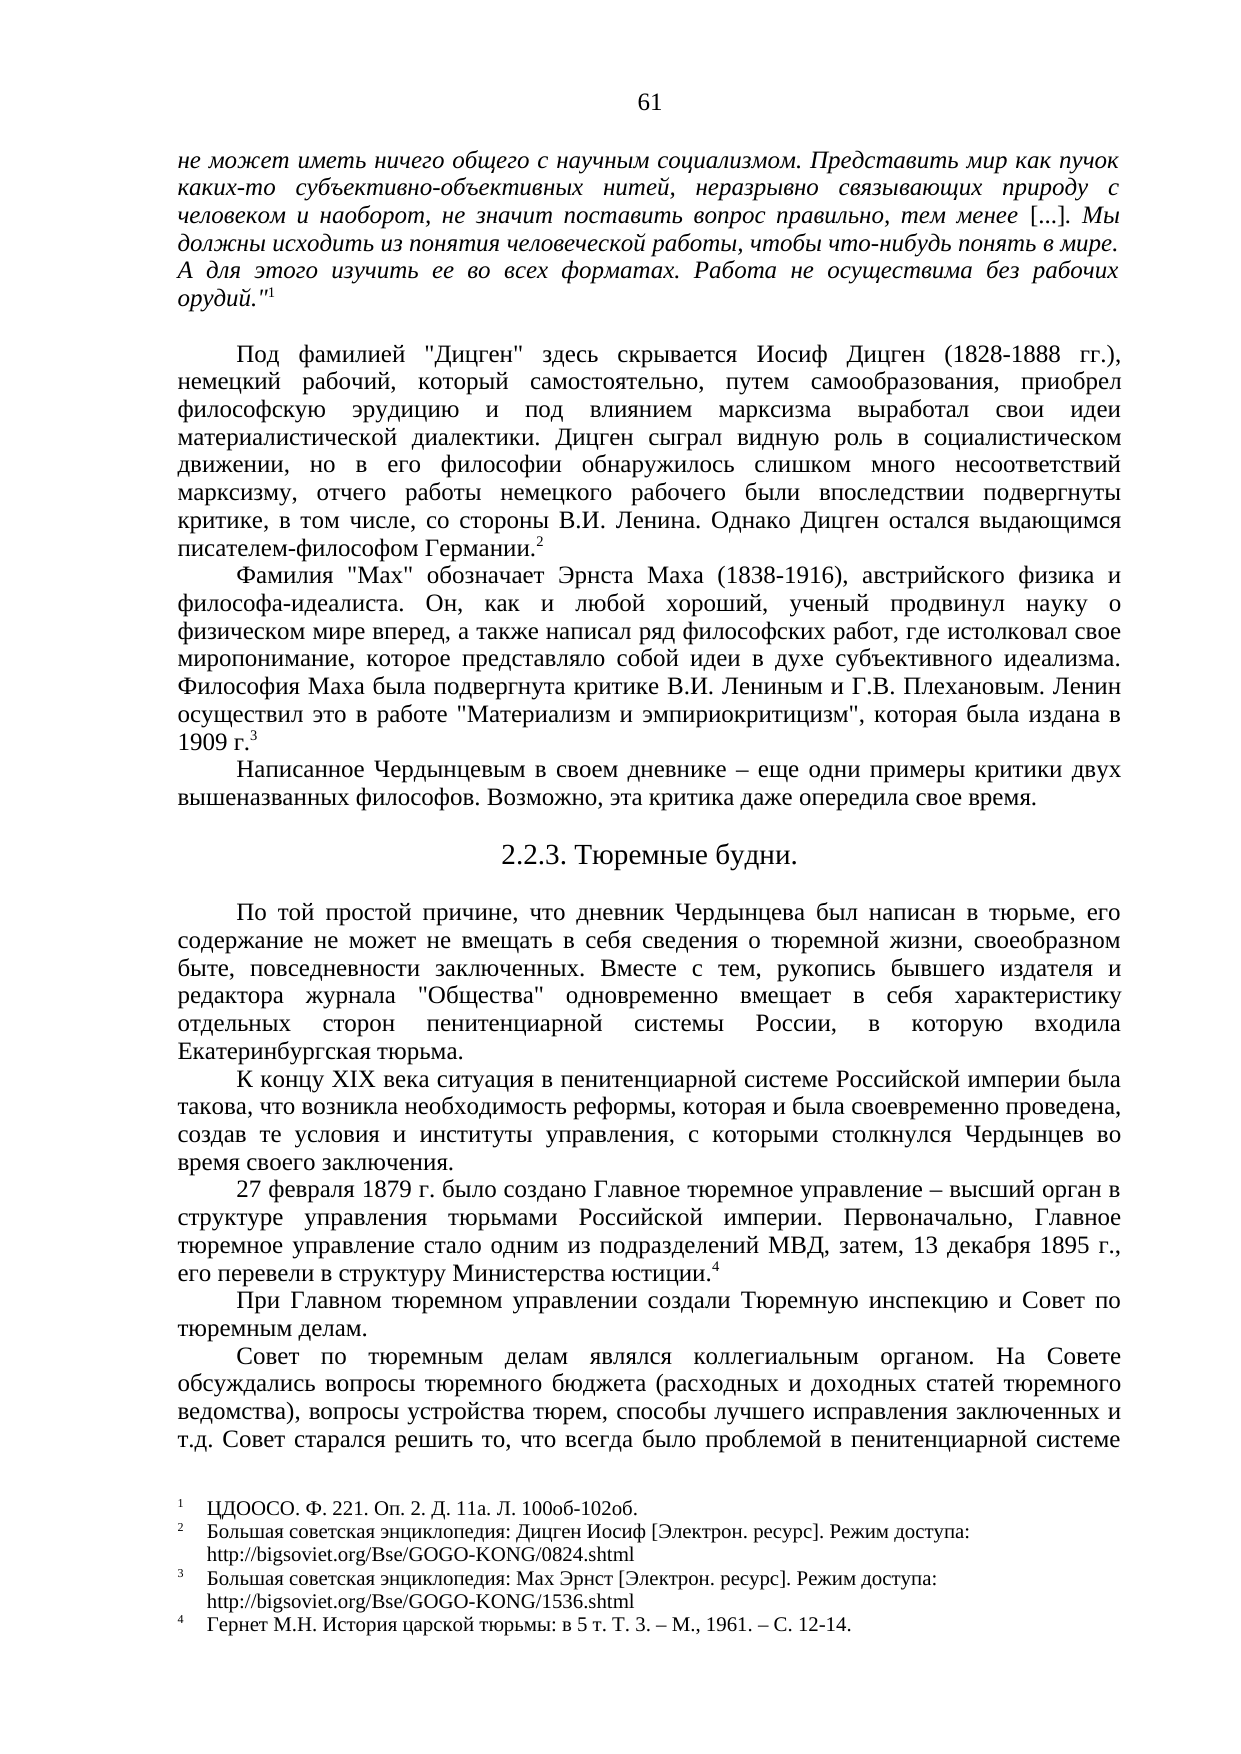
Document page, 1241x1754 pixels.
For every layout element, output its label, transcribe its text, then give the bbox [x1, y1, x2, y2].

text Фамилия "Мах" обозначает Эрнста Маха (1838-1916), австрийского физика и философа-идеалиста. Он, как и любой хороший, ученый продвинул науку о физическом мире вперед, а также написал ряд философских работ, где истолковал свое миропонимание, которое представляло собой идеи в духе субъективного идеализма. Философия Маха была подвергнута критике В.И. Лениным и Г.В. Плехановым. Ленин осуществил это в работе "Материализм и эмпириокритицизм", которая была издана в 1909 г. [177, 561, 1122, 755]
text Написанное Чердынцевым в своем дневнике – еще одни примеры критики двух вышеназванных философов. Возможно, эта критика даже опередила свое время. [177, 755, 1122, 811]
text К концу XIX века ситуация в пенитенциарной системе Российской империи была такова, что возникла необходимость реформы, которая и была своевременно проведена, создав те условия и институты управления, с которыми столкнулся Чердынцев во время своего заключения. [177, 1065, 1122, 1176]
text Под фамилией "Дицген" здесь скрывается Иосиф Дицген (1828-1888 гг.), немецкий рабочий, который самостоятельно, путем самообразования, приобрел философскую эрудицию и под влиянием марксизма выработал свои идеи материалистической диалектики. Дицген сыграл видную роль в социалистическом движении, но в его философии обнаружилось слишком много несоответствий марксизму, отчего работы немецкого рабочего были впоследствии подвергнуты критике, в том числе, со стороны В.И. Ленина. Однако Дицген остался выдающимся писателем-философом Германии. [177, 340, 1122, 561]
text ЦДООСО. Ф. 221. Оп. 2. Д. 11а. Л. 100об-102об. [177, 1497, 1122, 1520]
text По той простой причине, что дневник Чердынцева был написан в тюрьме, его содержание не может не вмещать в себя сведения о тюремной жизни, своеобразном быте, повседневности заключенных. Вместе с тем, рукопись бывшего издателя и редактора журнала "Общества" одновременно вмещает в себя характеристику отдельных сторон пенитенциарной системы России, в которую входила Екатеринбургская тюрьма. [177, 898, 1122, 1065]
text Гернет М.Н. История царской тюрьмы: в 5 т. Т. 3. – М., 1961. – С. 12-14. [177, 1613, 1122, 1636]
text не может иметь ничего общего с научным социализмом. Представить мир как пучок каких-то субъективно-объективных нитей, неразрывно связывающих природу с человеком и наоборот, не значит поставить вопрос правильно, тем менее [...]. Мы должны исходить из понятия человеческой работы, чтобы что-нибудь понять в мире. А для этого изучить ее во всех форматах. Работа не осуществима без рабочих орудий." [177, 146, 1122, 312]
text Большая советская энциклопедия: Мах Эрнст [Электрон. ресурс]. Режим доступа: http://bigsoviet.org/Bse/GOGO-KONG/1536.shtml [177, 1566, 1122, 1613]
text Большая советская энциклопедия: Дицген Иосиф [Электрон. ресурс]. Режим доступа: http://bigsoviet.org/Bse/GOGO-KONG/0824.shtml [177, 1520, 1122, 1566]
text Совет по тюремным делам являлся коллегиальным органом. На Совете обсуждались вопросы тюремного бюджета (расходных и доходных статей тюремного ведомства), вопросы устройства тюрем, способы лучшего исправления заключенных и т.д. Совет старался решить то, что всегда было проблемой в пенитенциарной системе [177, 1342, 1122, 1453]
text 2.2.3. Тюремные будни. [177, 838, 1122, 871]
text 27 февраля 1879 г. было создано Главное тюремное управление – высший орган в структуре управления тюрьмами Российской империи. Первоначально, Главное тюремное управление стало одним из подразделений МВД, затем, 13 декабря 1895 г., его перевели в структуру Министерства юстиции. [177, 1176, 1122, 1286]
text При Главном тюремном управлении создали Тюремную инспекцию и Совет по тюремным делам. [177, 1286, 1122, 1342]
